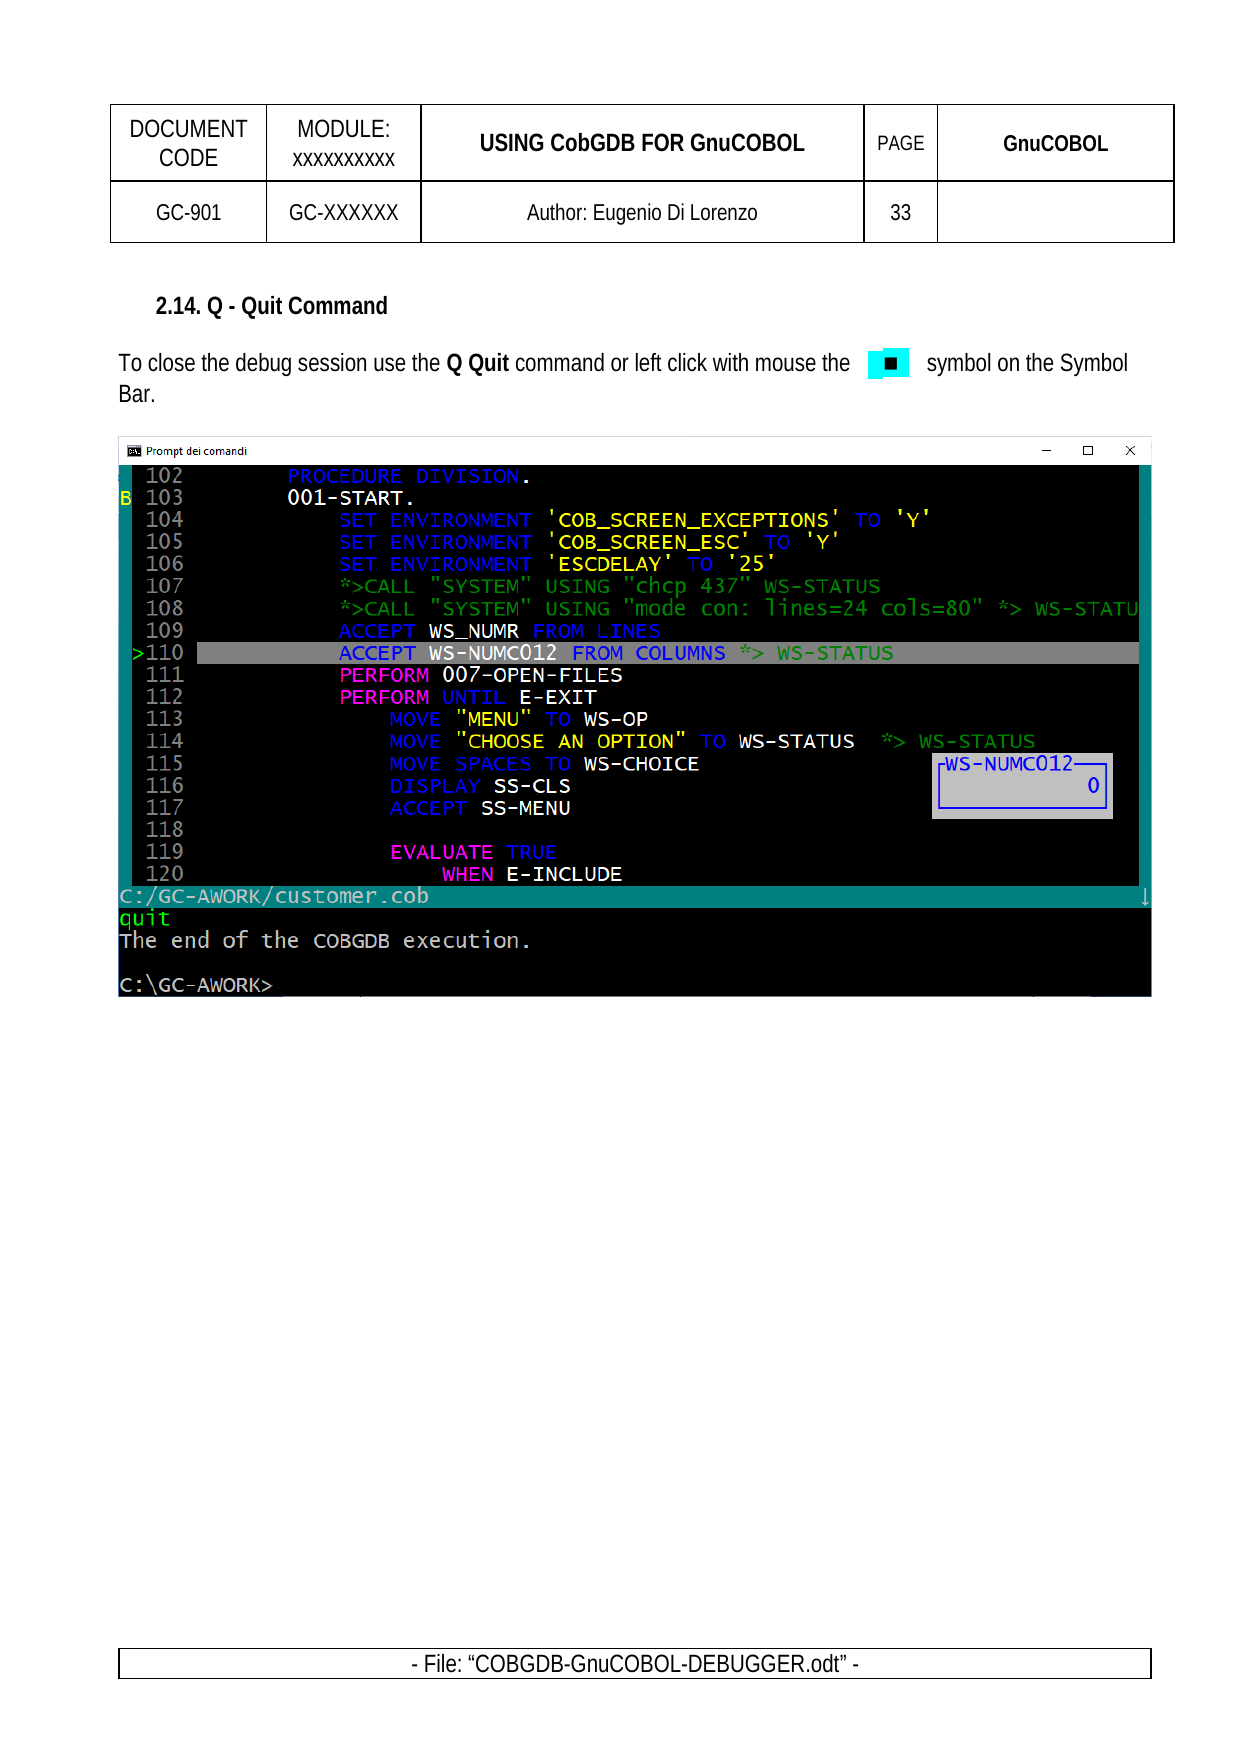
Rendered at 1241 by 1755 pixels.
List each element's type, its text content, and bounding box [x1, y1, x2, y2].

subtitle Q - Quit Command [156, 291, 1152, 319]
picture [118, 436, 1152, 997]
text To close the debug session use the Q Quit command or left click with mouse the ■ symbol on the Symbol Bar. [118, 348, 1152, 408]
